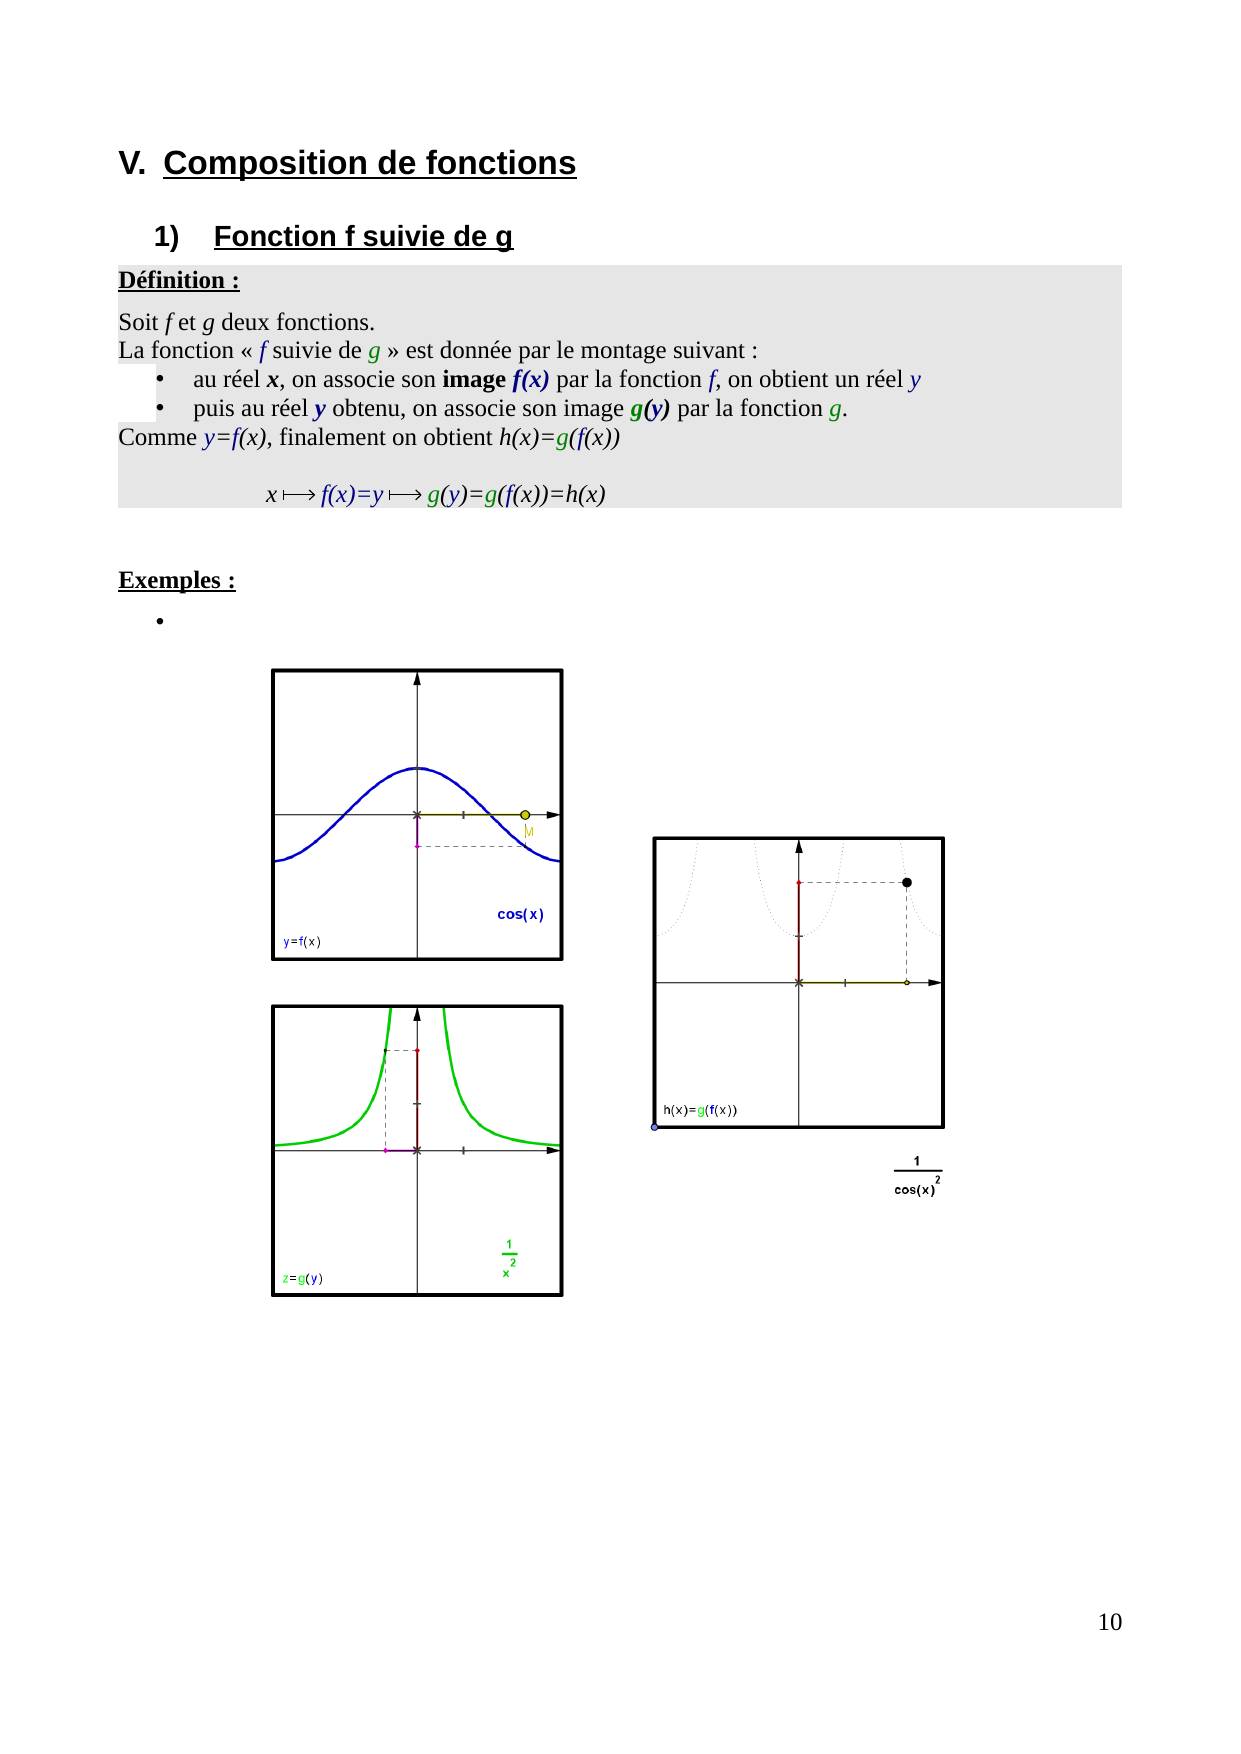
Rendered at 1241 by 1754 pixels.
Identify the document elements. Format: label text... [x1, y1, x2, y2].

text x f(x)=y g(y)=g(f(x))=h(x) [118, 479, 1122, 508]
text Soit f et g deux fonctions. [118, 307, 1122, 335]
subtitle Composition de fonctions [118, 143, 1122, 182]
text La fonction « f suivie de g » est donnée par le montage suivant : [118, 335, 1122, 364]
list au réel x, on associe son image f(x) par la fonction f, on obtient un réel y [156, 364, 1122, 393]
list puis au réel y obtenu, on associe son image g(y) par la fonction g. [156, 393, 1122, 422]
text Comme y=f(x), finalement on obtient h(x)=g(f(x)) [118, 422, 1122, 450]
text Exemples : [118, 565, 1122, 594]
subtitle Fonction f suivie de g [153, 219, 1122, 253]
text Définition : [118, 265, 1122, 294]
